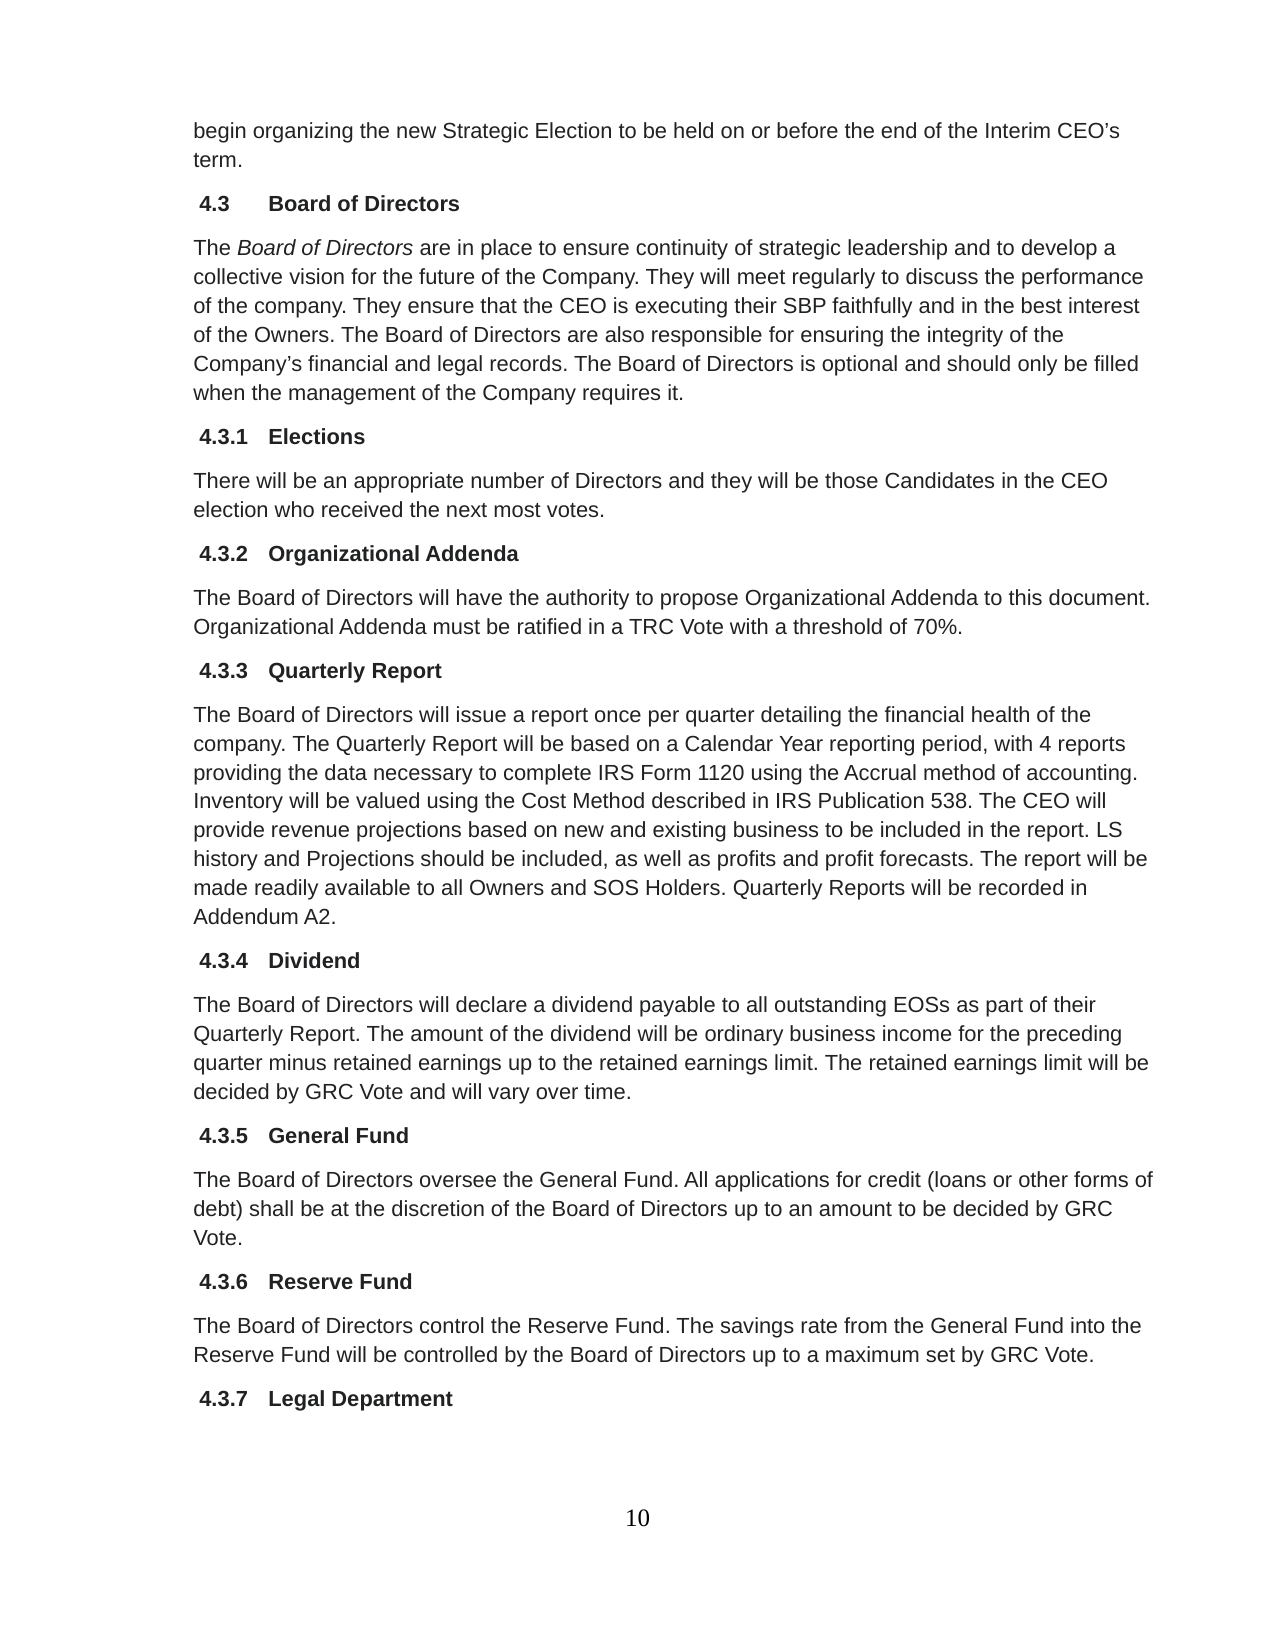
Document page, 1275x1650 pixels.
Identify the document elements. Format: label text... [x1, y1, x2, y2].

list The Board of Directors will have the authority to propose Organizational Addenda to this document. Organizational Addenda must be ratified in a TRC Vote with a threshold of 70%. [193, 584, 1157, 639]
list begin organizing the new Strategic Election to be held on or before the end of the Interim CEO’s term. [193, 118, 1157, 172]
list The Board of Directors oversee the General Fund. All applications for credit (loans or other forms of debt) shall be at the discretion of the Board of Directors up to an amount to be decided by GRC Vote. [193, 1167, 1157, 1250]
list The Board of Directors will issue a report once per quarter detailing the financial health of the company. The Quarterly Report will be based on a Calendar Year reporting period, with 4 reports providing the data necessary to complete IRS Form 1120 using the Accrual method of accounting. Inventory will be valued using the Cost Method described in IRS Publication 538. The CEO will provide revenue projections based on new and existing business to be included in the report. LS history and Projections should be included, as well as profits and profit forecasts. The report will be made readily available to all Owners and SOS Holders. Quarterly Reports will be recorded in Addendum A2. [193, 701, 1157, 929]
subtitle Organizational Addenda [193, 541, 1157, 566]
subtitle Dividend [193, 948, 1157, 973]
subtitle Quarterly Report [193, 657, 1157, 683]
list The Board of Directors are in place to ensure continuity of strategic leadership and to develop a collective vision for the future of the Company. They will meet regularly to discuss the performance of the company. They ensure that the CEO is executing their SBP faithfully and in the best interest of the Owners. The Board of Directors are also responsible for ensuring the integrity of the Company’s financial and legal records. The Board of Directors is optional and should only be filled when the management of the Company requires it. [193, 235, 1157, 405]
list There will be an appropriate number of Directors and they will be those Candidates in the CEO election who received the next most votes. [193, 468, 1157, 522]
list The Board of Directors will declare a dividend payable to all outstanding EOSs as part of their Quarterly Report. The amount of the dividend will be ordinary business income for the preceding quarter minus retained earnings up to the retained earnings limit. The retained earnings limit will be decided by GRC Vote and will vary over time. [193, 992, 1157, 1104]
subtitle General Fund [193, 1123, 1157, 1148]
list The Board of Directors control the Reserve Fund. The savings rate from the General Fund into the Reserve Fund will be controlled by the Board of Directors up to a maximum set by GRC Vote. [193, 1313, 1157, 1367]
subtitle Legal Department [193, 1386, 1157, 1411]
subtitle Board of Directors [193, 191, 1157, 216]
subtitle Elections [193, 424, 1157, 449]
subtitle Reserve Fund [193, 1269, 1157, 1294]
